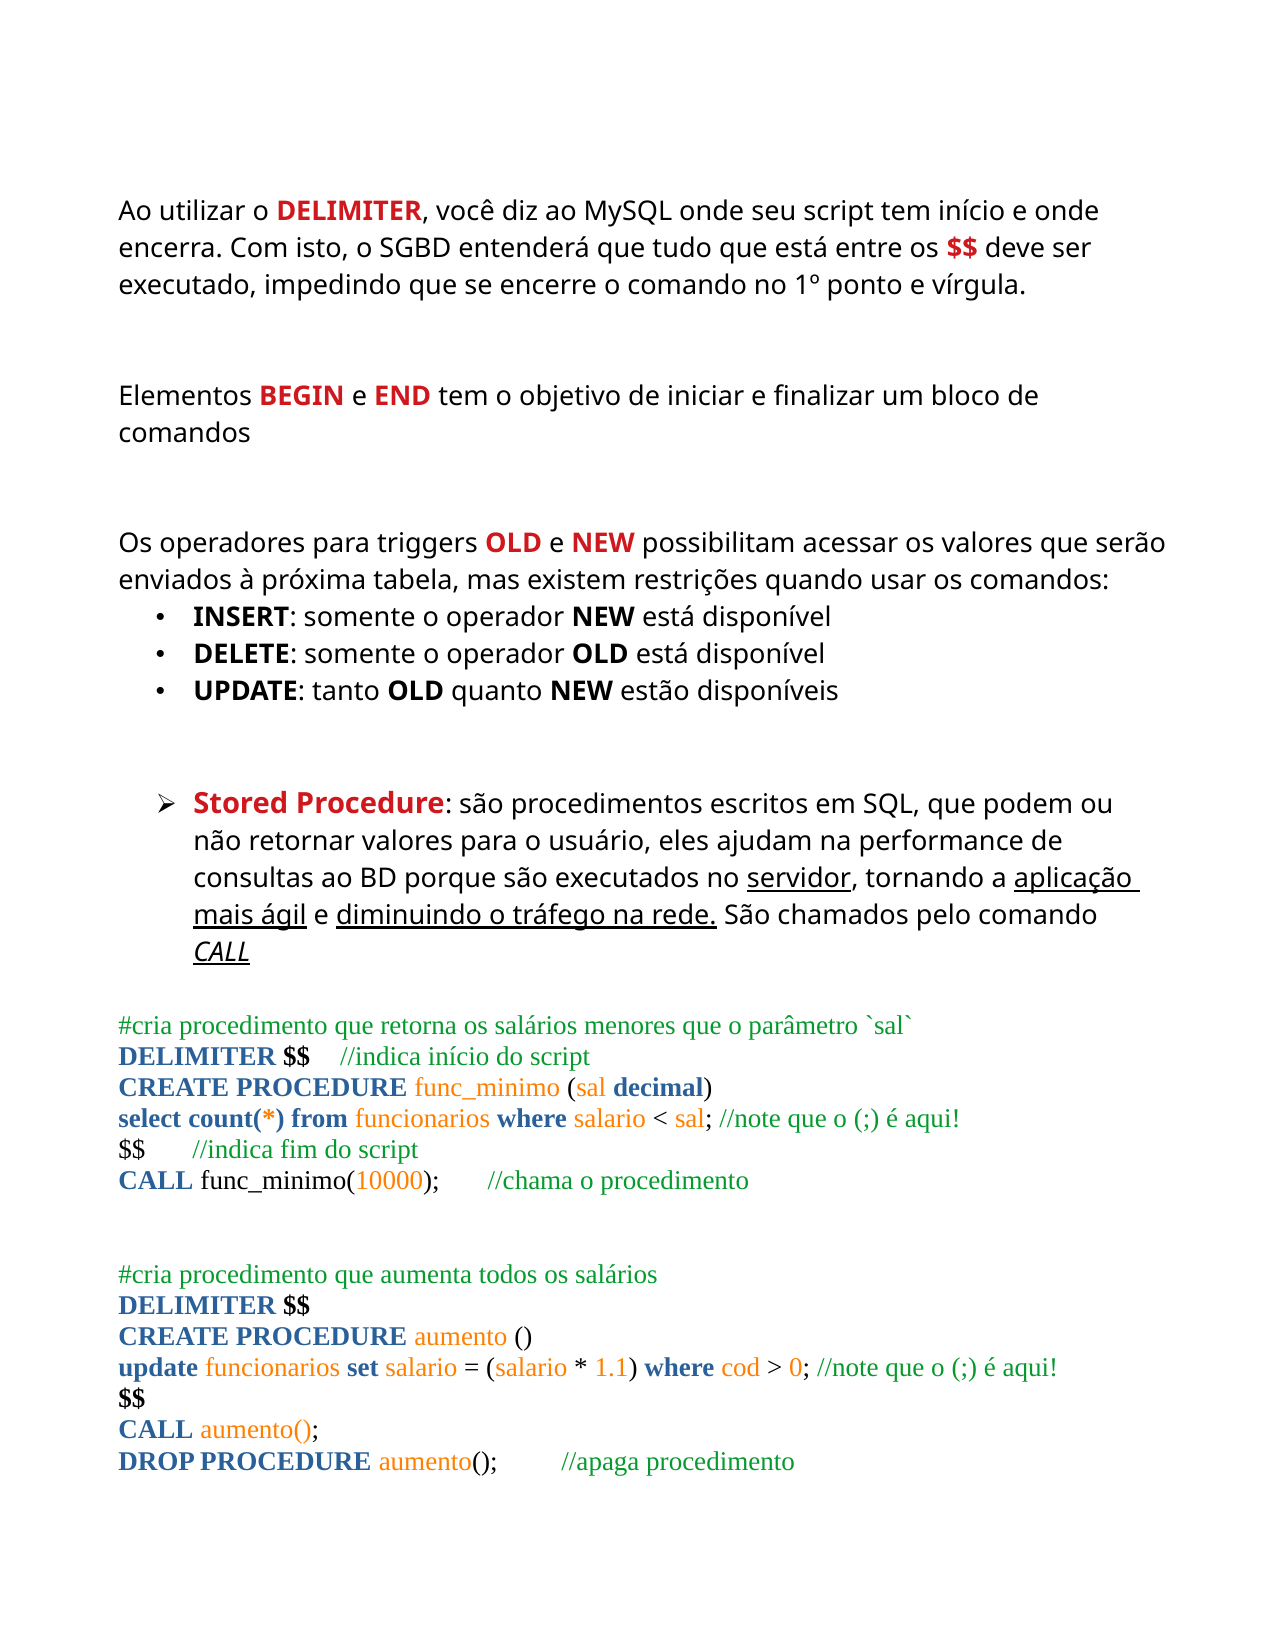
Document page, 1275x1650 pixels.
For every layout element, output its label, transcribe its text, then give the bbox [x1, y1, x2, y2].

text Ao utilizar o DELIMITER, você diz ao MySQL onde seu script tem início e onde encerra. Com isto, o SGBD entenderá que tudo que está entre os $$ deve ser executado, impedindo que se encerre o comando no 1º ponto e vírgula. [118, 192, 1157, 302]
text CREATE PROCEDURE func_minimo (sal decimal) [118, 1071, 1157, 1102]
list DELETE: somente o operador OLD está disponível [156, 634, 1157, 671]
text CALL func_minimo(10000); //chama o procedimento [118, 1164, 1157, 1196]
text DROP PROCEDURE aumento(); //apaga procedimento [118, 1445, 1157, 1476]
list UPDATE: tanto OLD quanto NEW estão disponíveis [156, 671, 1157, 708]
text CALL aumento(); [118, 1414, 1157, 1445]
text select count(*) from funcionarios where salario < sal; //note que o (;) é aqui! [118, 1102, 1157, 1133]
text DELIMITER $$ [118, 1289, 1157, 1320]
text $$ [118, 1382, 1192, 1414]
list Stored Procedure: são procedimentos escritos em SQL, que podem ou não retornar valores para o usuário, eles ajudam na performance de consultas ao BD porque são executados no servidor, tornando a aplicação mais ágil e diminuindo o tráfego na rede. São chamados pelo comando CALL [156, 782, 1157, 969]
text $$ //indica fim do script [118, 1133, 1157, 1164]
list INSERT: somente o operador NEW está disponível [156, 597, 1157, 634]
text #cria procedimento que aumenta todos os salários [118, 1258, 1157, 1289]
text DELIMITER $$ //indica início do script [118, 1040, 1157, 1071]
text CREATE PROCEDURE aumento () [118, 1320, 1157, 1351]
text #cria procedimento que retorna os salários menores que o parâmetro `sal` [118, 1009, 1157, 1040]
text Elementos BEGIN e END tem o objetivo de iniciar e finalizar um bloco de comandos [118, 376, 1174, 450]
text update funcionarios set salario = (salario * 1.1) where cod > 0; //note que o (;) é aqui! [118, 1351, 1192, 1382]
text Os operadores para triggers OLD e NEW possibilitam acessar os valores que serão enviados à próxima tabela, mas existem restrições quando usar os comandos: [118, 524, 1169, 597]
